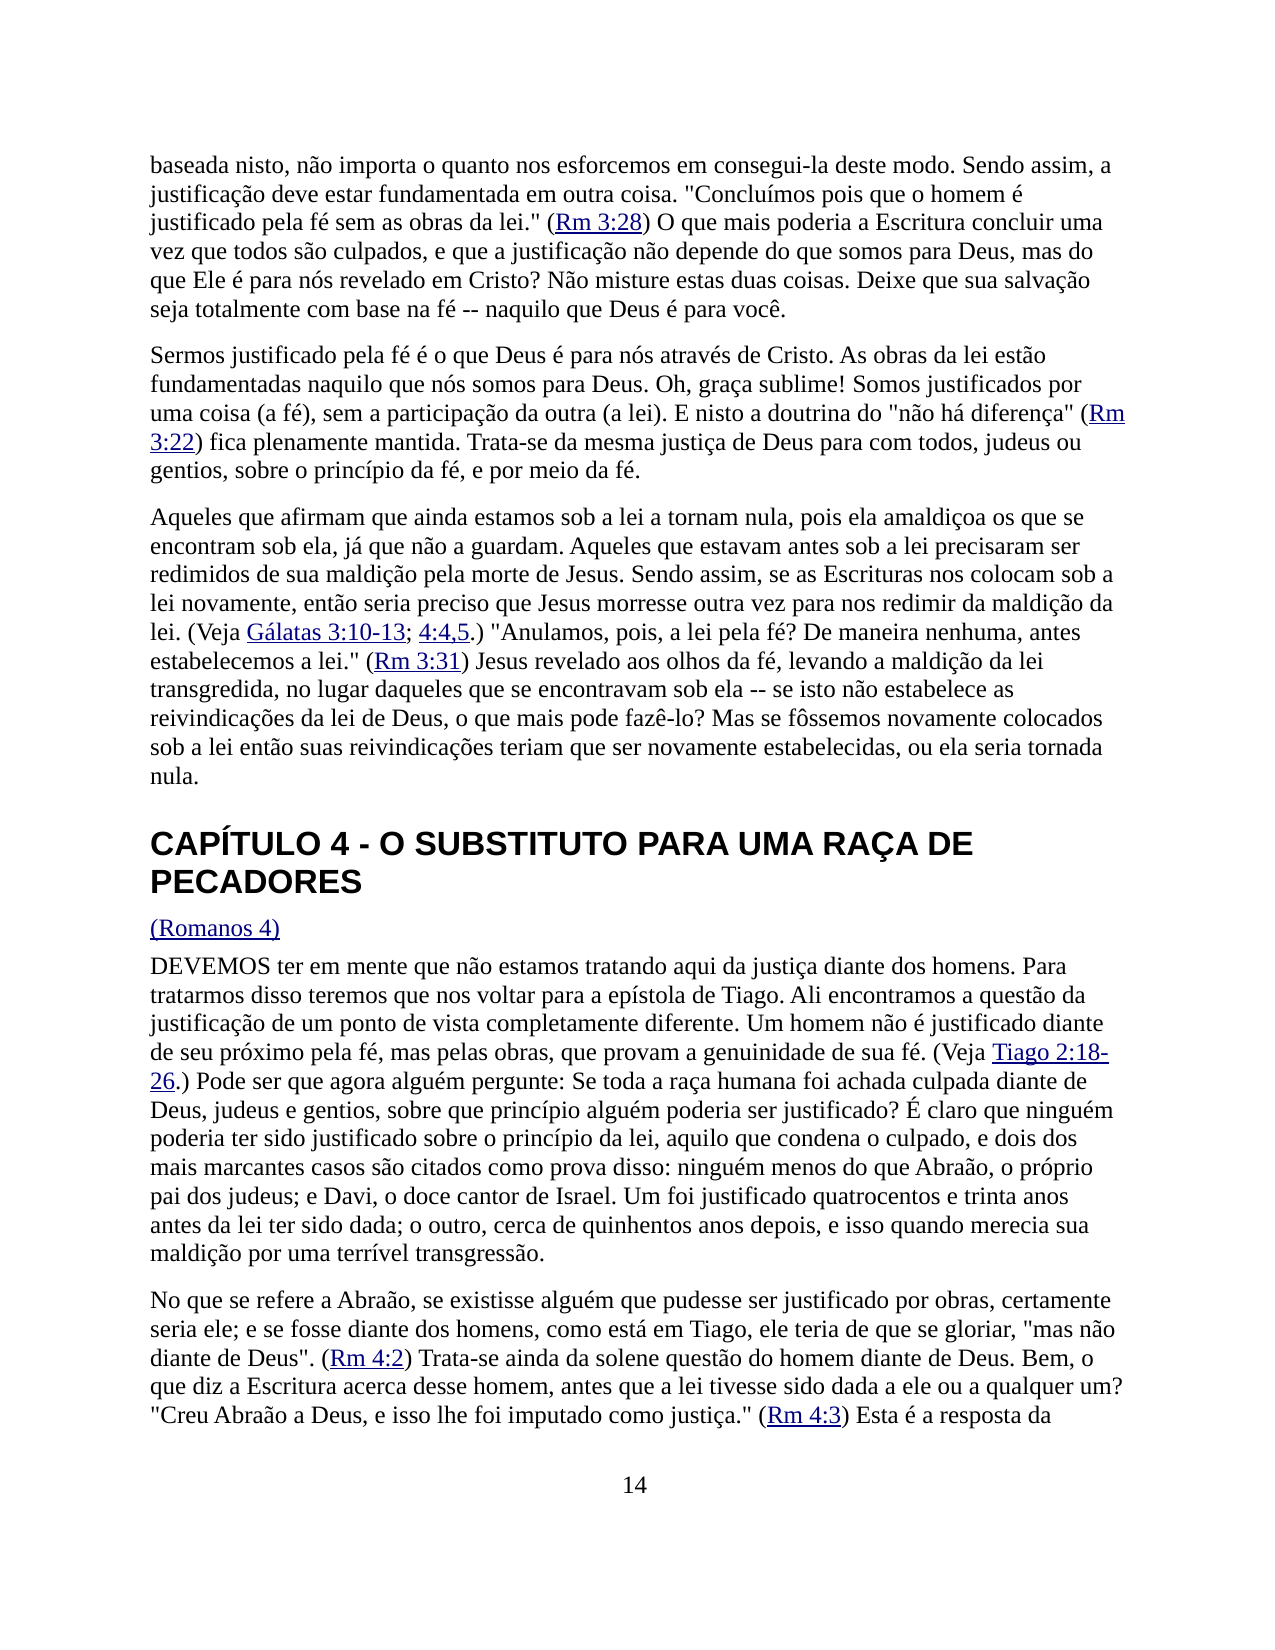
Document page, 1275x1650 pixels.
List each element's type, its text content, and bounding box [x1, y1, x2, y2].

subtitle CAPÍTULO 4 - O SUBSTITUTO PARA UMA RAÇA DE PECADORES [150, 823, 1125, 901]
text No que se refere a Abraão, se existisse alguém que pudesse ser justificado por obras, certamente seria ele; e se fosse diante dos homens, como está em Tiago, ele teria de que se gloriar, "mas não diante de Deus". (Rm 4:2) Trata-se ainda da solene questão do homem diante de Deus. Bem, o que diz a Escritura acerca desse homem, antes que a lei tivesse sido dada a ele ou a qualquer um? "Creu Abraão a Deus, e isso lhe foi imputado como justiça." (Rm 4:3) Esta é a resposta da [150, 1285, 1125, 1429]
text Sermos justificado pela fé é o que Deus é para nós através de Cristo. As obras da lei estão fundamentadas naquilo que nós somos para Deus. Oh, graça sublime! Somos justificados por uma coisa (a fé), sem a participação da outra (a lei). E nisto a doutrina do "não há diferença" (Rm 3:22) fica plenamente mantida. Trata-se da mesma justiça de Deus para com todos, judeus ou gentios, sobre o princípio da fé, e por meio da fé. [150, 340, 1125, 484]
text Aqueles que afirmam que ainda estamos sob a lei a tornam nula, pois ela amaldiçoa os que se encontram sob ela, já que não a guardam. Aqueles que estavam antes sob a lei precisaram ser redimidos de sua maldição pela morte de Jesus. Sendo assim, se as Escrituras nos colocam sob a lei novamente, então seria preciso que Jesus morresse outra vez para nos redimir da maldição da lei. (Veja Gálatas 3:10-13; 4:4,5.) "Anulamos, pois, a lei pela fé? De maneira nenhuma, antes estabelecemos a lei." (Rm 3:31) Jesus revelado aos olhos da fé, levando a maldição da lei transgredida, no lugar daqueles que se encontravam sob ela -- se isto não estabelece as reivindicações da lei de Deus, o que mais pode fazê-lo? Mas se fôssemos novamente colocados sob a lei então suas reivindicações teriam que ser novamente estabelecidas, ou ela seria tornada nula. [150, 502, 1125, 789]
text baseada nisto, não importa o quanto nos esforcemos em consegui-la deste modo. Sendo assim, a justificação deve estar fundamentada em outra coisa. "Concluímos pois que o homem é justificado pela fé sem as obras da lei." (Rm 3:28) O que mais poderia a Escritura concluir uma vez que todos são culpados, e que a justificação não depende do que somos para Deus, mas do que Ele é para nós revelado em Cristo? Não misture estas duas coisas. Deixe que sua salvação seja totalmente com base na fé -- naquilo que Deus é para você. [150, 150, 1125, 322]
text DEVEMOS ter em mente que não estamos tratando aqui da justiça diante dos homens. Para tratarmos disso teremos que nos voltar para a epístola de Tiago. Ali encontramos a questão da justificação de um ponto de vista completamente diferente. Um homem não é justificado diante de seu próximo pela fé, mas pelas obras, que provam a genuinidade de sua fé. (Veja Tiago 2:18-26.) Pode ser que agora alguém pergunte: Se toda a raça humana foi achada culpada diante de Deus, judeus e gentios, sobre que princípio alguém poderia ser justificado? É claro que ninguém poderia ter sido justificado sobre o princípio da lei, aquilo que condena o culpado, e dois dos mais marcantes casos são citados como prova disso: ninguém menos do que Abraão, o próprio pai dos judeus; e Davi, o doce cantor de Israel. Um foi justificado quatrocentos e trinta anos antes da lei ter sido dada; o outro, cerca de quinhentos anos depois, e isso quando merecia sua maldição por uma terrível transgressão. [150, 951, 1125, 1267]
text (Romanos 4) [150, 913, 1125, 942]
